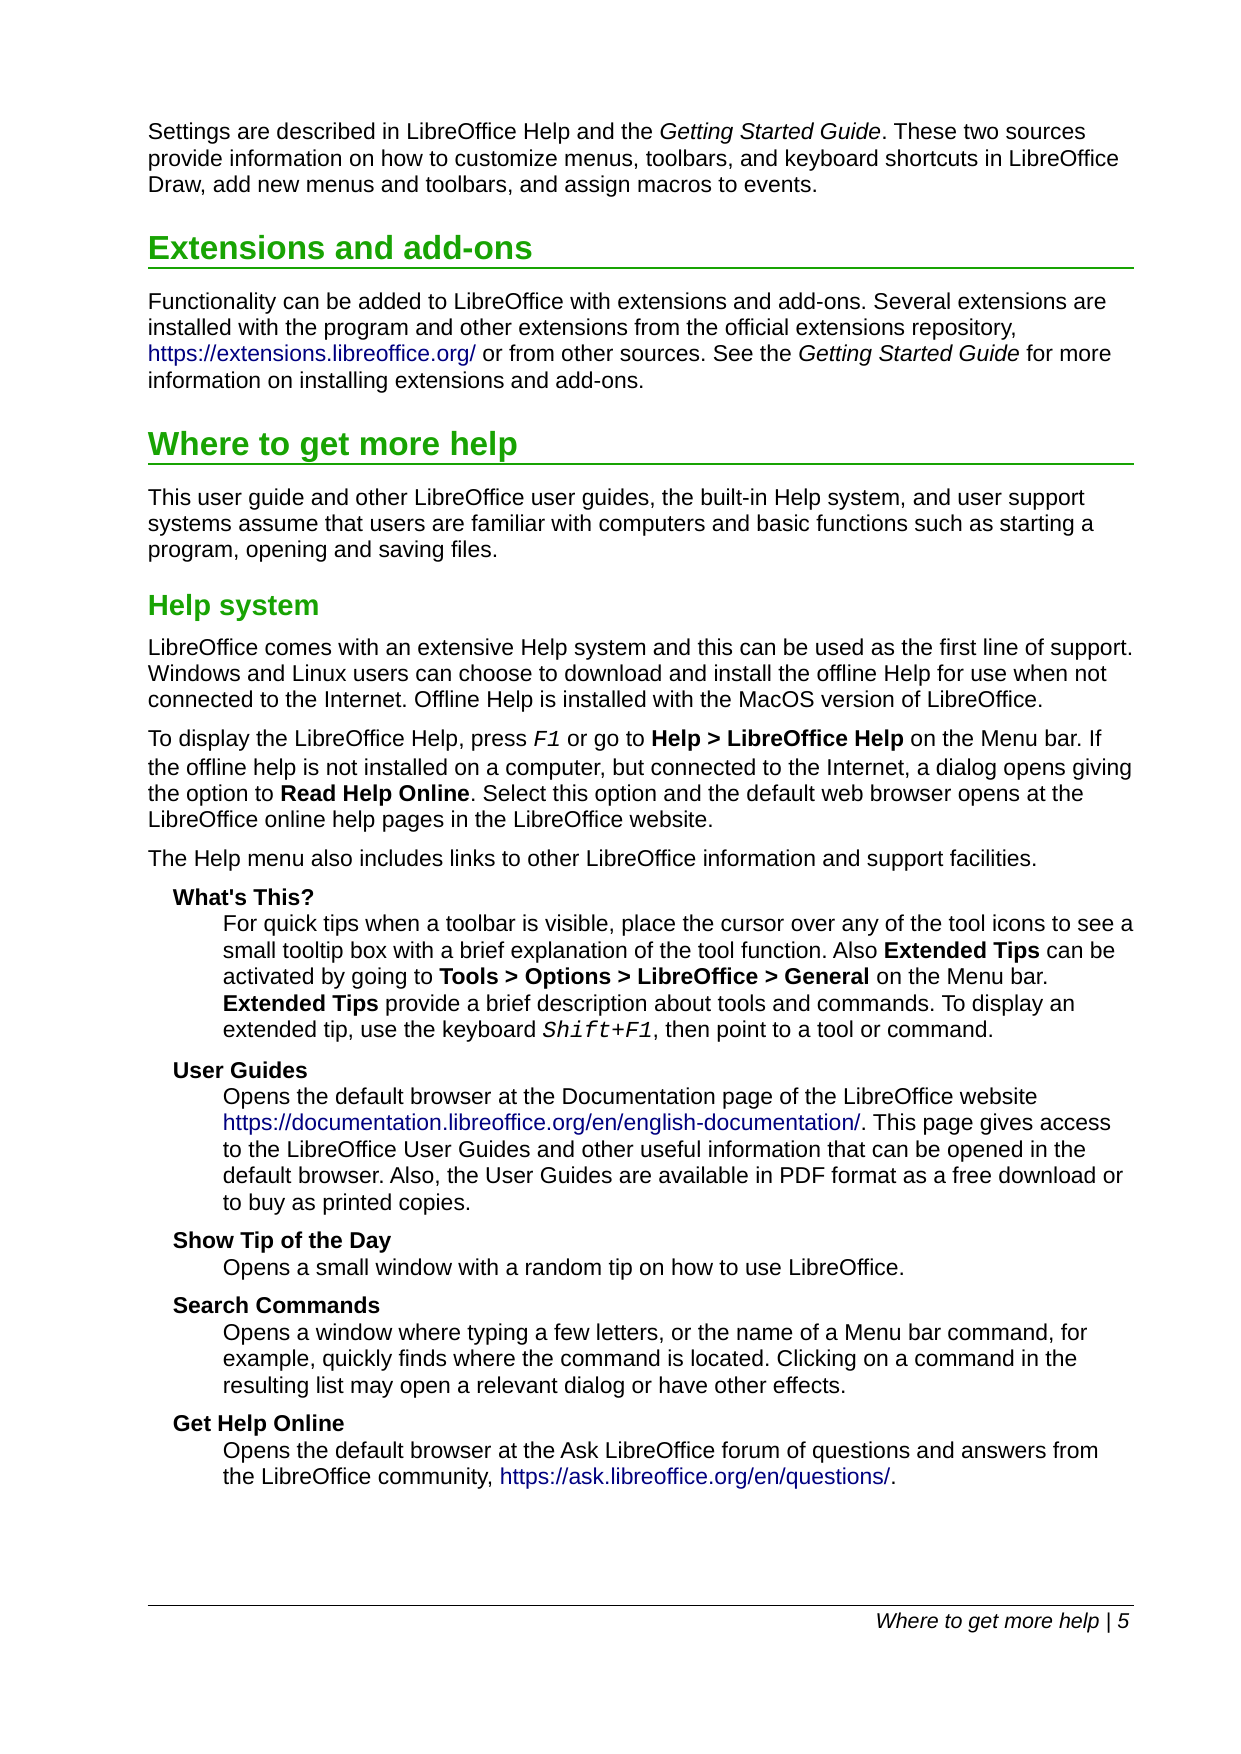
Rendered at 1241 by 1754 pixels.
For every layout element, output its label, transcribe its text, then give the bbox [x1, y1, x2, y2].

text What's This? [173, 884, 1134, 910]
text This user guide and other LibreOffice user guides, the built-in Help system, and user support systems assume that users are familiar with computers and basic functions such as starting a program, opening and saving files. [148, 484, 1134, 563]
subtitle Where to get more help [148, 424, 1134, 463]
text Opens a small window with a random tip on how to use LibreOffice. [223, 1254, 1134, 1280]
text Get Help Online [173, 1410, 1134, 1437]
text The Help menu also includes links to other LibreOffice information and support facilities. [148, 845, 1134, 872]
text Search Commands [173, 1292, 1134, 1319]
text Settings are described in LibreOffice Help and the Getting Started Guide. These two sources provide information on how to customize menus, toolbars, and keyboard shortcuts in LibreOffice Draw, add new menus and toolbars, and assign macros to events. [148, 118, 1134, 197]
text Show Tip of the Day [173, 1227, 1134, 1254]
subtitle Help system [148, 588, 1134, 621]
text Functionality can be added to LibreOffice with extensions and add-ons. Several extensions are installed with the program and other extensions from the official extensions repository, https://extensions.libreoffice.org/ or from other sources. See the Getting Started Guide for more information on installing extensions and add-ons. [148, 288, 1134, 393]
text LibreOffice comes with an extensive Help system and this can be used as the first line of support. Windows and Linux users can choose to download and install the offline Help for use when not connected to the Internet. Offline Help is installed with the MacOS version of LibreOffice. [148, 634, 1134, 713]
subtitle Extensions and add-ons [148, 228, 1134, 267]
text Opens the default browser at the Documentation page of the LibreOffice website https://documentation.libreoffice.org/en/english-documentation/. This page gives access to the LibreOffice User Guides and other useful information that can be opened in the default browser. Also, the User Guides are available in PDF format as a free download or to buy as printed copies. [223, 1083, 1134, 1215]
text Opens the default browser at the Ask LibreOffice forum of questions and answers from the LibreOffice community, https://ask.libreoffice.org/en/questions/. [223, 1437, 1134, 1489]
text Opens a window where typing a few letters, or the name of a Menu bar command, for example, quickly finds where the command is located. Clicking on a command in the resulting list may open a relevant dialog or have other effects. [223, 1319, 1134, 1398]
text For quick tips when a toolbar is visible, place the cursor over any of the tool icons to see a small tooltip box with a brief explanation of the tool function. Also Extended Tips can be activated by going to Tools > Options > LibreOffice > General on the Menu bar. Extended Tips provide a brief description about tools and commands. To display an extended tip, use the keyboard Shift+F1, then point to a tool or command. [223, 910, 1134, 1044]
text To display the LibreOffice Help, press F1 or go to Help > LibreOffice Help on the Menu bar. If the offline help is not installed on a computer, but connected to the Internet, a dialog opens giving the option to Read Help Online. Select this option and the default web browser opens at the LibreOffice online help pages in the LibreOffice website. [148, 725, 1134, 833]
text User Guides [173, 1057, 1134, 1083]
